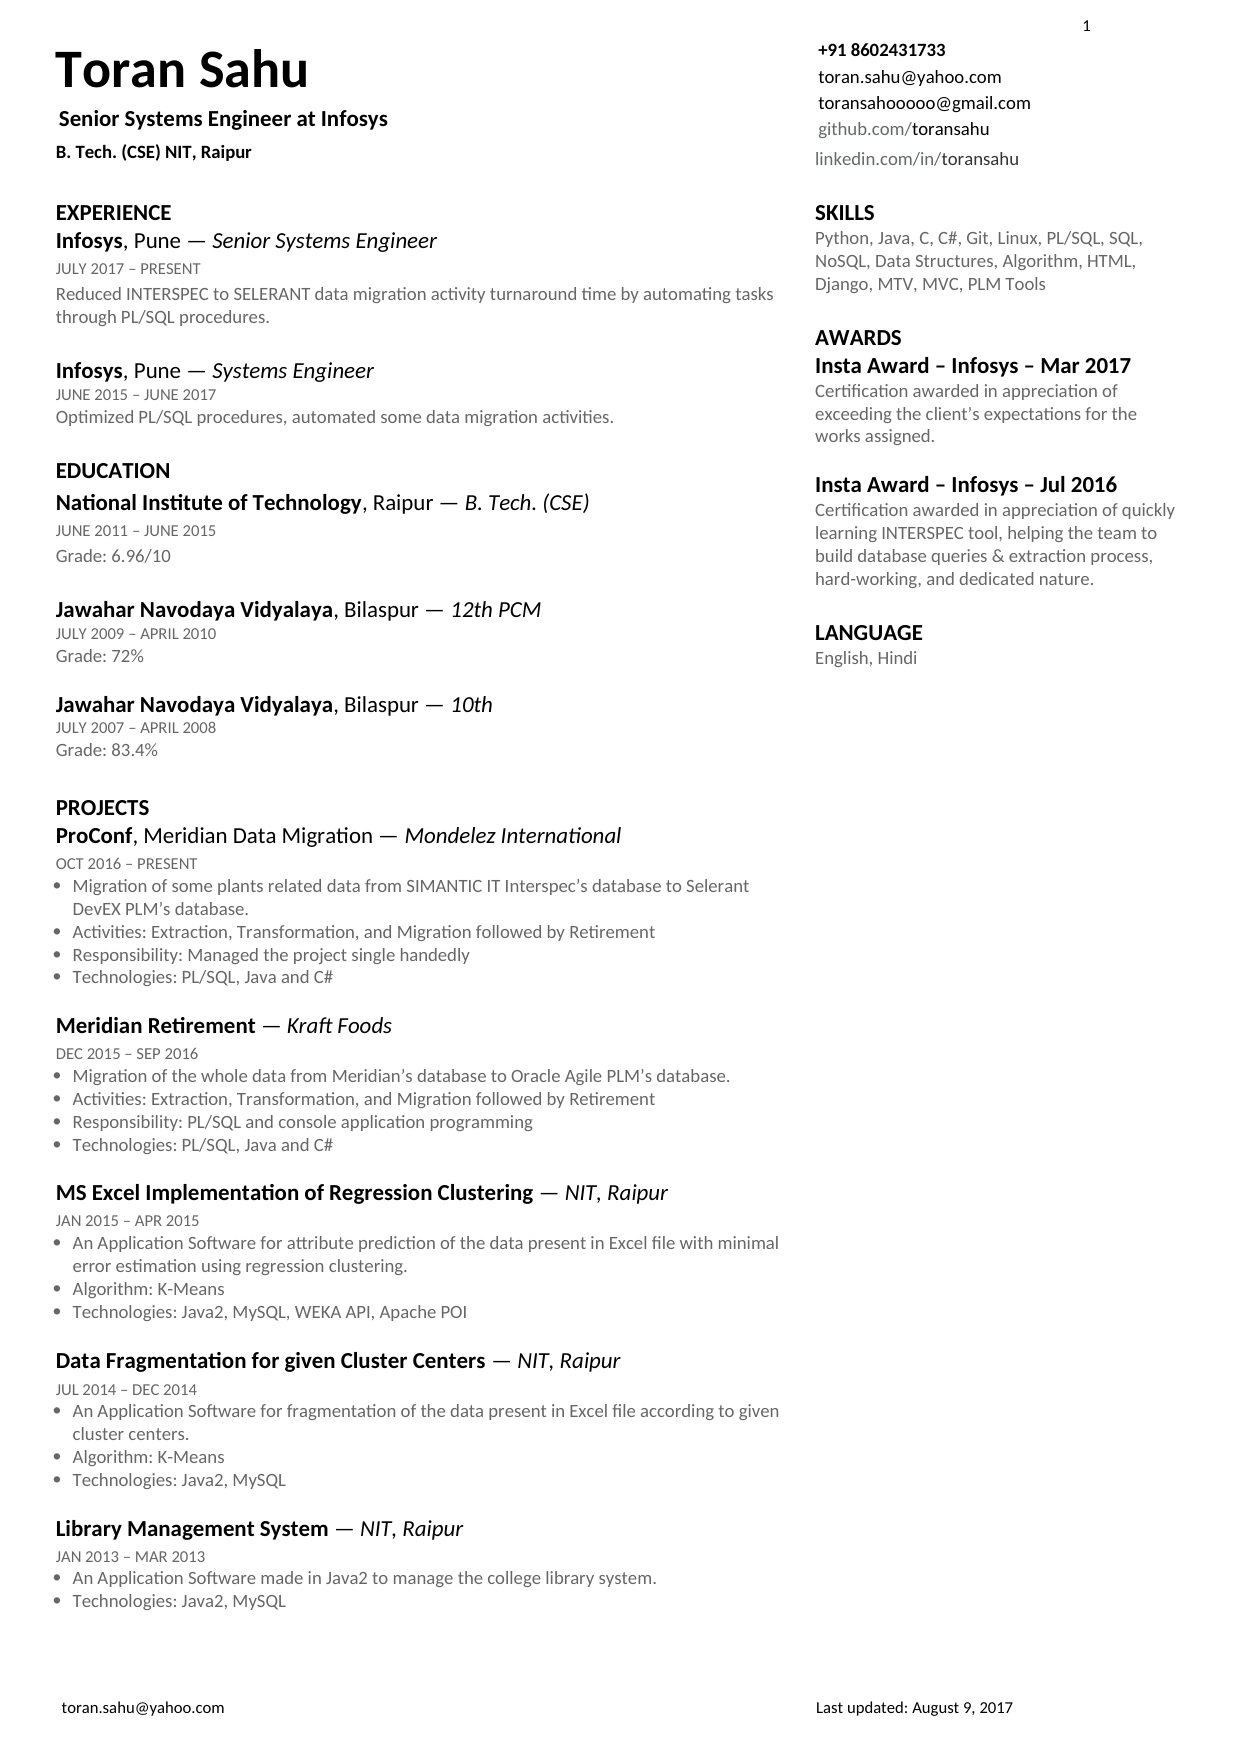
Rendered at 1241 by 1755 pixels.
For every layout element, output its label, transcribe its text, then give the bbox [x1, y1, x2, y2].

table_cell SKILLS [804, 170, 1197, 226]
table_cell AWARDS [804, 295, 1197, 351]
table_cell EXPERIENCE [44, 170, 804, 226]
table_cell [804, 673, 1197, 1642]
table_header Toran Sahu [44, 35, 804, 101]
table_cell National Institute of Technology, Raipur — B. Tech. (CSE) JUNE 2011 – JUNE 2015 Grade: 6.96/10 Jawahar Navodaya Vidyalaya, Bilaspur — 12th PCM JULY 2009 – APRIL 2010 Grade: 72% Jawahar Navodaya Vidyalaya, Bilaspur — 10th JULY 2007 – APRIL 2008 Grade: 83.4% [44, 484, 804, 765]
table_cell Infosys, Pune — Senior Systems Engineer JULY 2017 – PRESENT Reduced INTERSPEC to SELERANT data migration activity turnaround time by automating tasks through PL/SQL procedures. Infosys, Pune — Systems Engineer JUNE 2015 – JUNE 2017 Optimized PL/SQL procedures, automated some data migration activities. [44, 226, 804, 428]
table_cell English, Hindi [804, 646, 1197, 673]
table_cell PROJECTS [44, 765, 804, 821]
table_cell Python, Java, C, C#, Git, Linux, PL/SQL, SQL, NoSQL, Data Structures, Algorithm, HTML, Django, MTV, MVC, PLM Tools [804, 226, 1197, 295]
table_cell Senior Systems Engineer at Infosys B. Tech. (CSE) NIT, Raipur [44, 101, 804, 170]
table_cell LANGUAGE [804, 590, 1197, 646]
table_cell EDUCATION [44, 428, 804, 484]
table_header +91 8602431733 toran.sahu@yahoo.com toransahooooo@gmail.com github.com/toransahu linkedin.com/in/toransahu [804, 35, 1197, 170]
table_cell Insta Award – Infosys – Mar 2017 Certification awarded in appreciation of exceeding the client’s expectations for the works assigned. Insta Award – Infosys – Jul 2016 Certification awarded in appreciation of quickly learning INTERSPEC tool, helping the team to build database queries & extraction process, hard-working, and dedicated nature. [804, 351, 1197, 590]
table_cell ProConf, Meridian Data Migration — Mondelez International OCT 2016 – PRESENT Migration of some plants related data from SIMANTIC IT Interspec’s database to Selerant DevEX PLM’s database. Activities: Extraction, Transformation, and Migration followed by Retirement Responsibility: Managed the project single handedly Technologies: PL/SQL, Java and C# Meridian Retirement — Kraft Foods DEC 2015 – SEP 2016 Migration of the whole data from Meridian’s database to Oracle Agile PLM’s database. Activities: Extraction, Transformation, and Migration followed by Retirement Responsibility: PL/SQL and console application programming Technologies: PL/SQL, Java and C# MS Excel Implementation of Regression Clustering — NIT, Raipur JAN 2015 – APR 2015 An Application Software for attribute prediction of the data present in Excel file with minimal error estimation using regression clustering. Algorithm: K-Means Technologies: Java2, MySQL, WEKA API, Apache POI Data Fragmentation for given Cluster Centers — NIT, Raipur JUL 2014 – DEC 2014 An Application Software for fragmentation of the data present in Excel file according to given cluster centers. Algorithm: K-Means Technologies: Java2, MySQL Library Management System — NIT, Raipur JAN 2013 – MAR 2013 An Application Software made in Java2 to manage the college library system. Technologies: Java2, MySQL [44, 821, 804, 1642]
